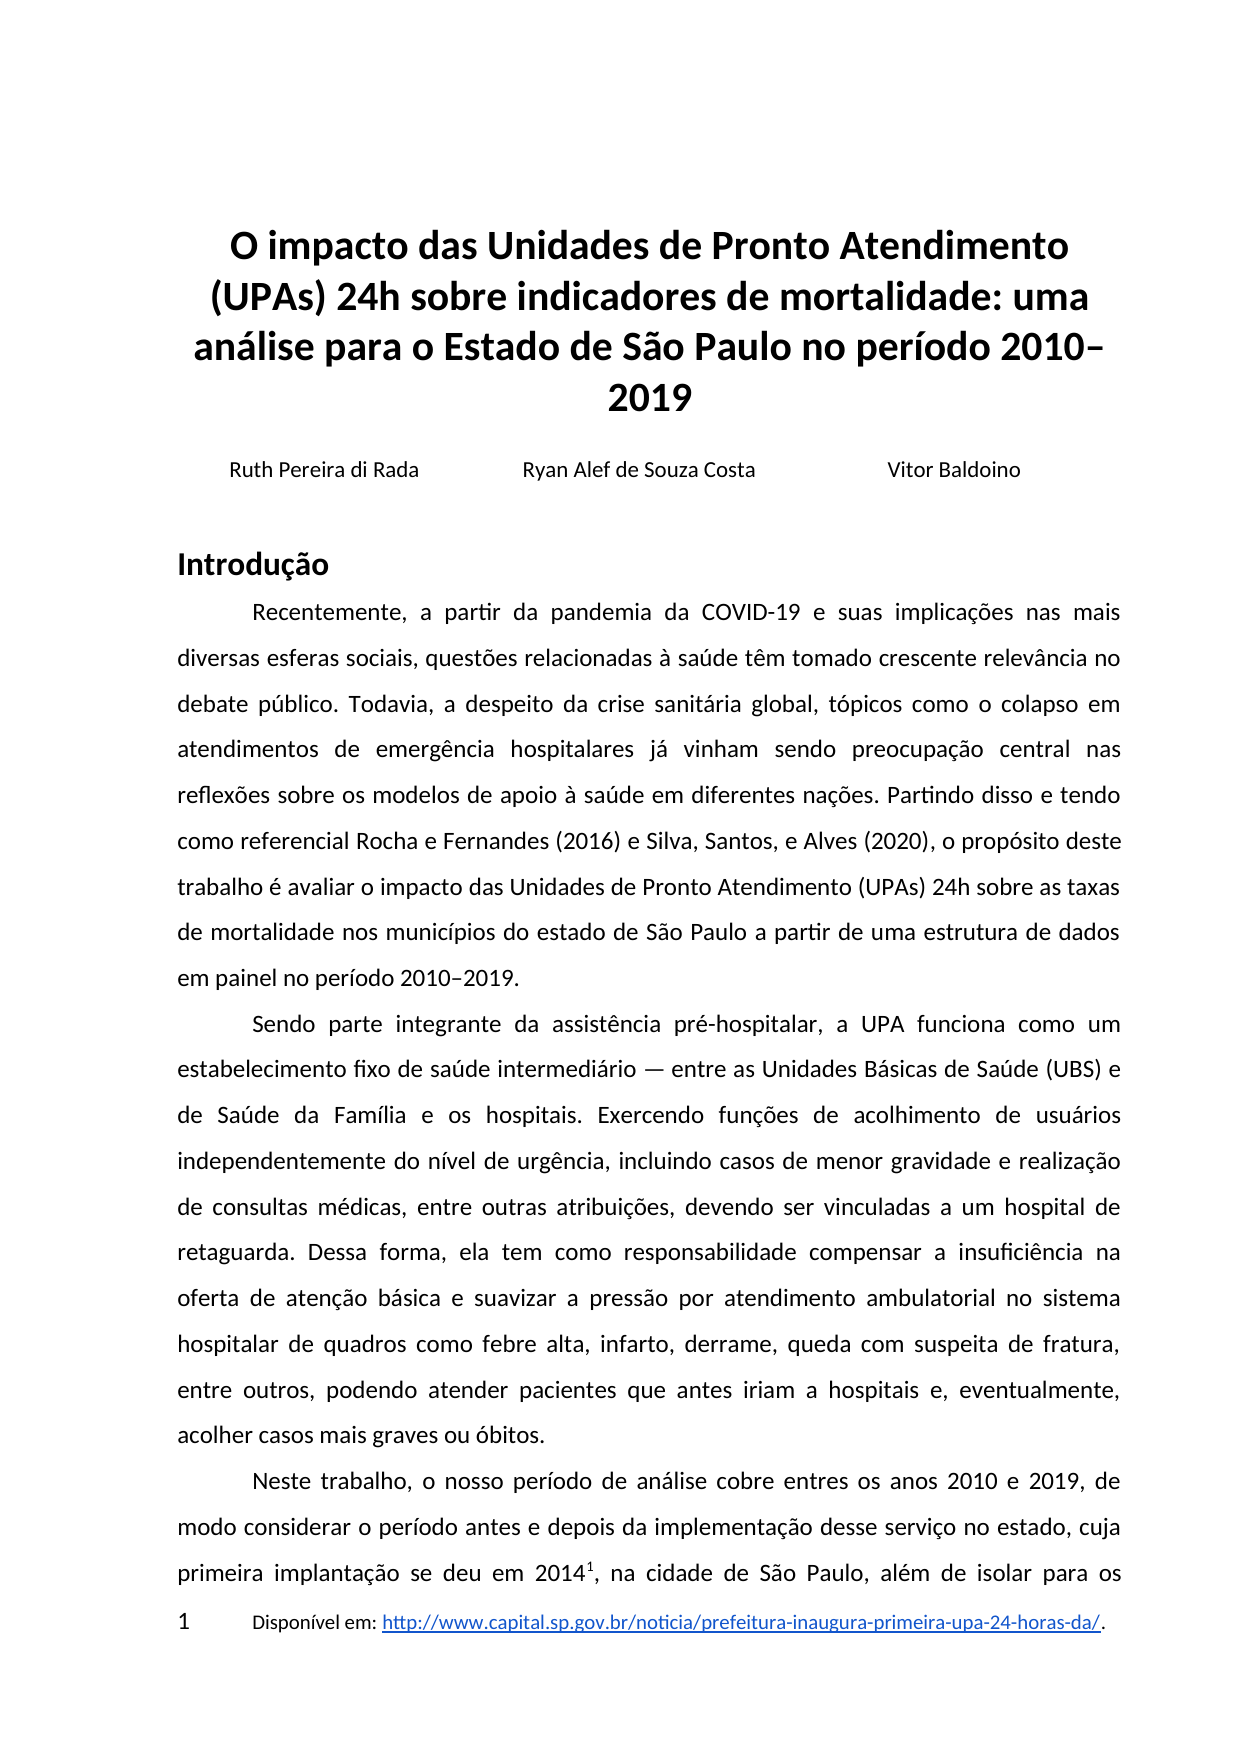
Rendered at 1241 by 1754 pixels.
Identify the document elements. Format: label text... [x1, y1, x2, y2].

text Disponível em: http://www.capital.sp.gov.br/noticia/prefeitura-inaugura-primeira-upa-24-horas-da/. [177, 1605, 1122, 1636]
table_header Ruth Pereira di Rada [167, 435, 482, 506]
subtitle Introdução [177, 543, 1122, 584]
table_header Vitor Baldoino [797, 435, 1112, 506]
text Neste trabalho, o nosso período de análise cobre entres os anos 2010 e 2019, de modo considerar o período antes e depois da implementação desse serviço no estado, cuja primeira implantação se deu em 2014, na cidade de São Paulo, além de isolar para os [177, 1465, 1122, 1587]
subtitle O impacto das Unidades de Pronto Atendimento (UPAs) 24h sobre indicadores de mortalidade: uma análise para o Estado de São Paulo no período 2010–2019 [177, 219, 1122, 422]
text Sendo parte integrante da assistência pré-hospitalar, a UPA funciona como um estabelecimento fixo de saúde intermediário — entre as Unidades Básicas de Saúde (UBS) e de Saúde da Família e os hospitais. Exercendo funções de acolhimento de usuários independentemente do nível de urgência, incluindo casos de menor gravidade e realização de consultas médicas, entre outras atribuições, devendo ser vinculadas a um hospital de retaguarda. Dessa forma, ela tem como responsabilidade compensar a insuficiência na oferta de atenção básica e suavizar a pressão por atendimento ambulatorial no sistema hospitalar de quadros como febre alta, infarto, derrame, queda com suspeita de fratura, entre outros, podendo atender pacientes que antes iriam a hospitais e, eventualmente, acolher casos mais graves ou óbitos. [177, 1008, 1122, 1450]
text Recentemente, a partir da pandemia da COVID-19 e suas implicações nas mais diversas esferas sociais, questões relacionadas à saúde têm tomado crescente relevância no debate público. Todavia, a despeito da crise sanitária global, tópicos como o colapso em atendimentos de emergência hospitalares já vinham sendo preocupação central nas reflexões sobre os modelos de apoio à saúde em diferentes nações. Partindo disso e tendo como referencial Rocha e Fernandes (2016) e Silva, Santos, e Alves (2020), o propósito deste trabalho é avaliar o impacto das Unidades de Pronto Atendimento (UPAs) 24h sobre as taxas de mortalidade nos municípios do estado de São Paulo a partir de uma estrutura de dados em painel no período 2010–2019. [177, 596, 1122, 993]
table_header Ryan Alef de Souza Costa [482, 435, 797, 506]
